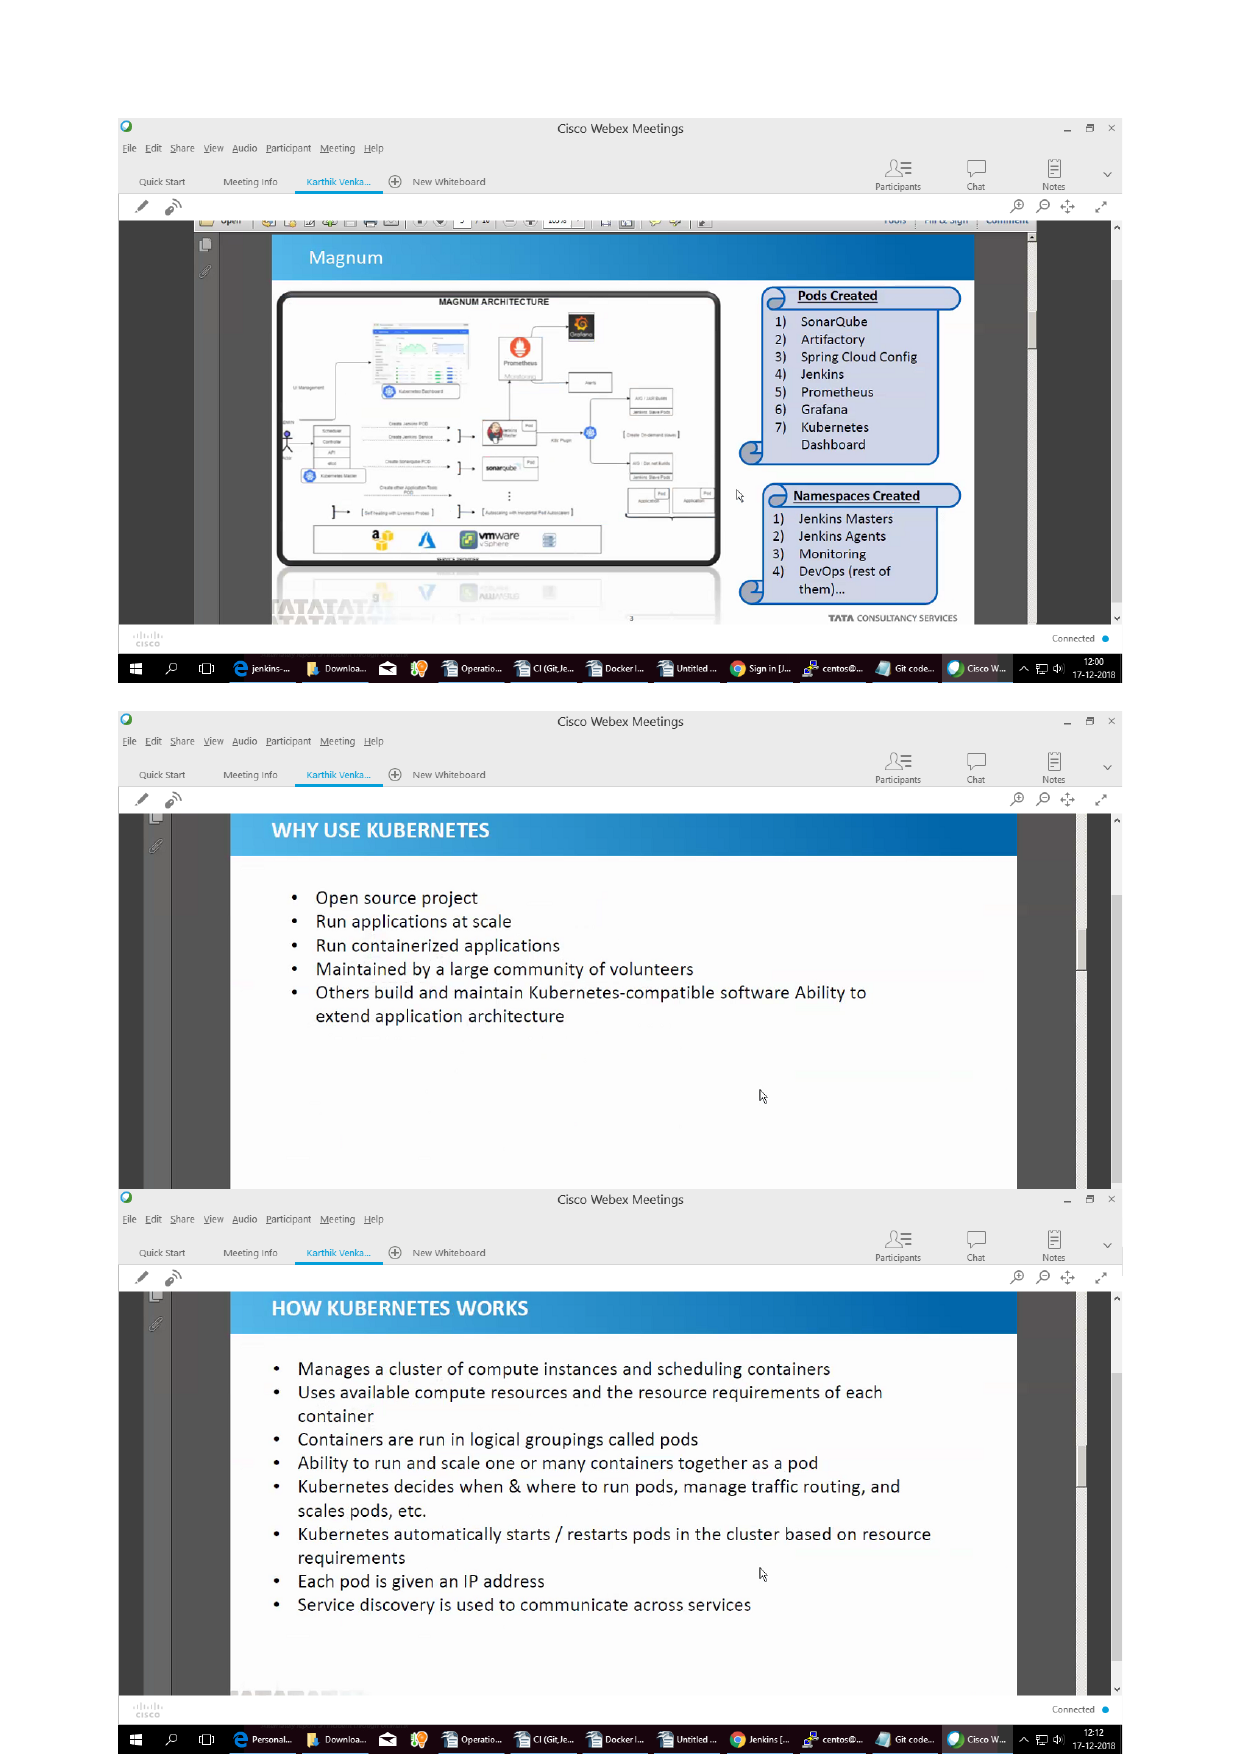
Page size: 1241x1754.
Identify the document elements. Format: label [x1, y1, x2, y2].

picture [118, 711, 1123, 1754]
picture [118, 118, 1123, 683]
